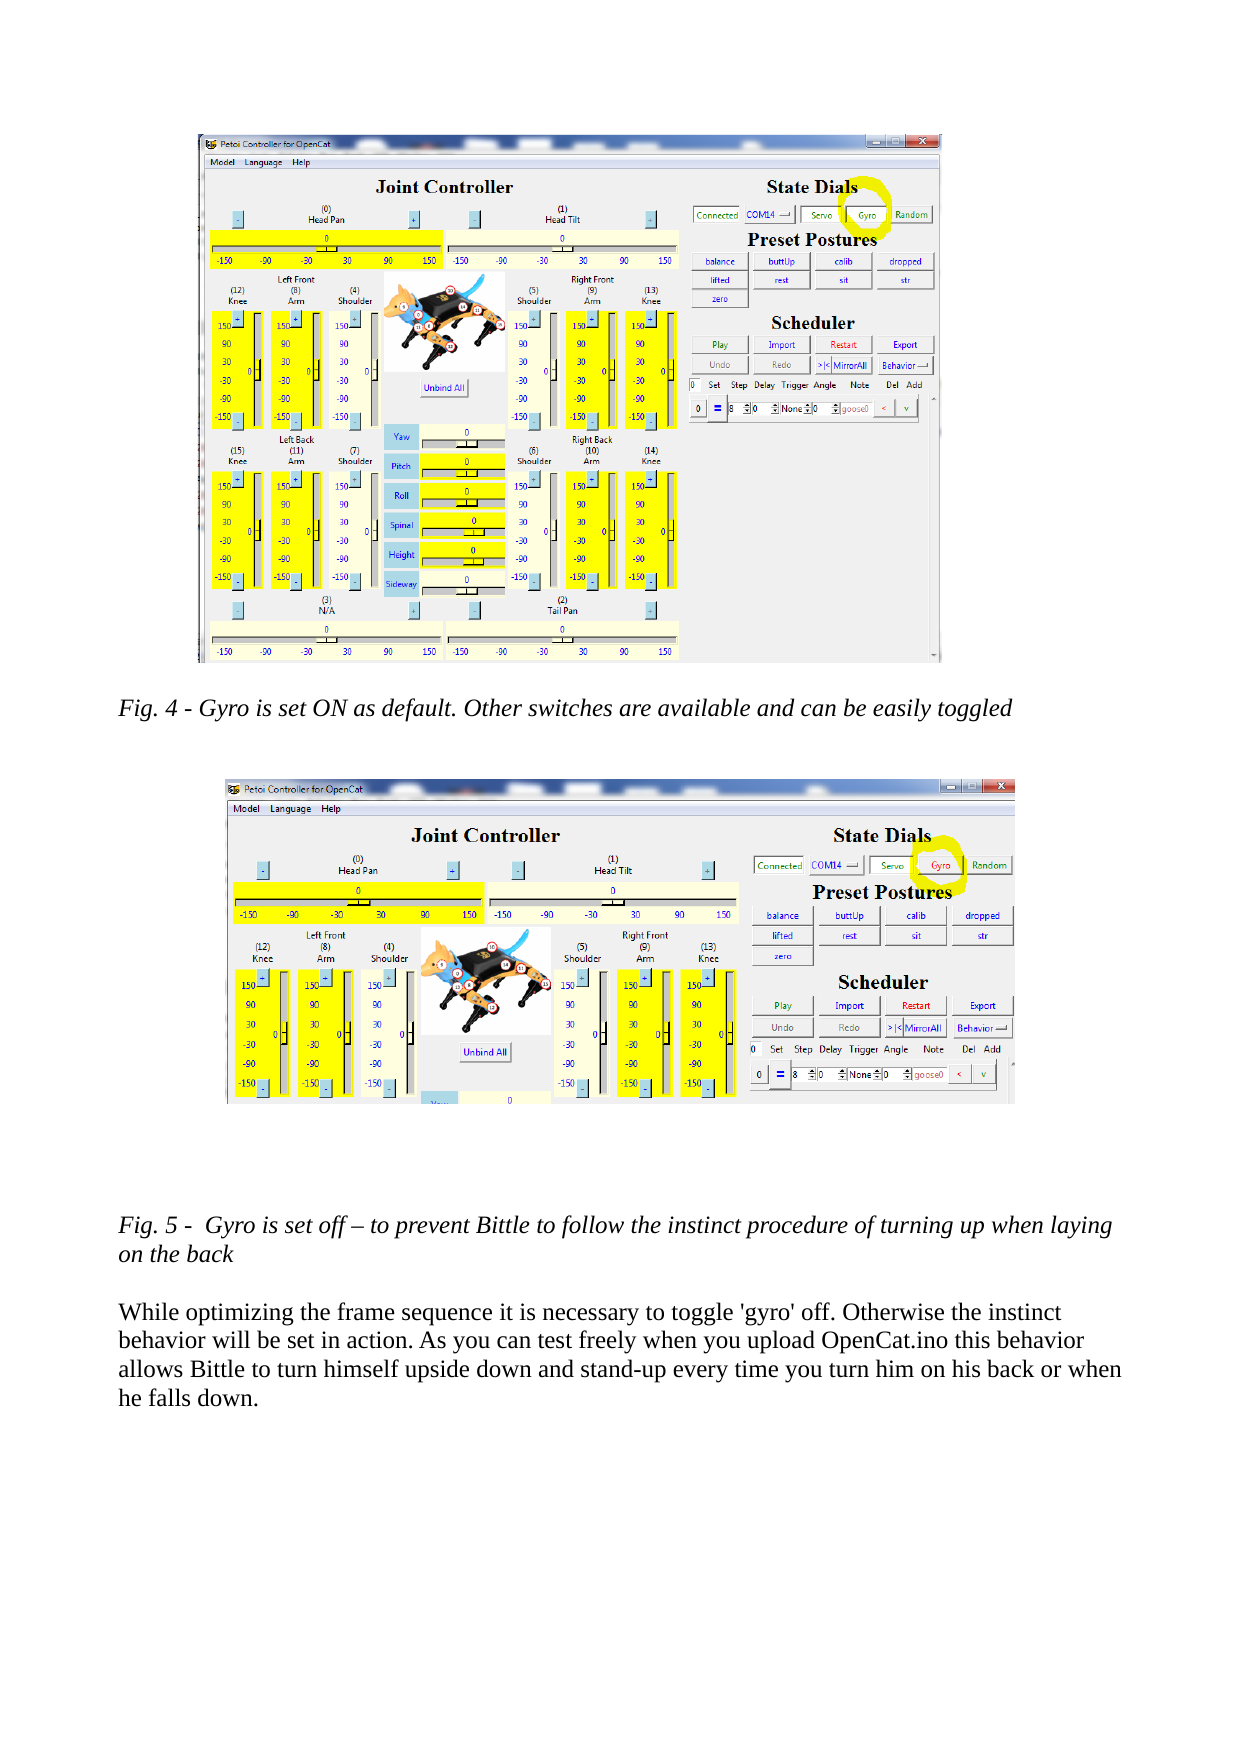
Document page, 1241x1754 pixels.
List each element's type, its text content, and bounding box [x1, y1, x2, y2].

picture [225, 779, 1015, 1104]
text Fig. 4 - Gyro is set ON as default. Other switches are available and can be easily toggled [118, 693, 1122, 722]
text While optimizing the frame sequence it is necessary to toggle 'gyro' off. Otherwise the instinct behavior will be set in action. As you can test freely when you upload OpenCat.ino this behavior allows Bittle to turn himself upside down and stand-up every time you turn him on his back or when he falls down. [118, 1297, 1122, 1412]
picture [197, 134, 942, 663]
text Fig. 5 - Gyro is set off – to prevent Bittle to follow the instinct procedure of turning up when laying on the back [118, 1211, 1122, 1268]
